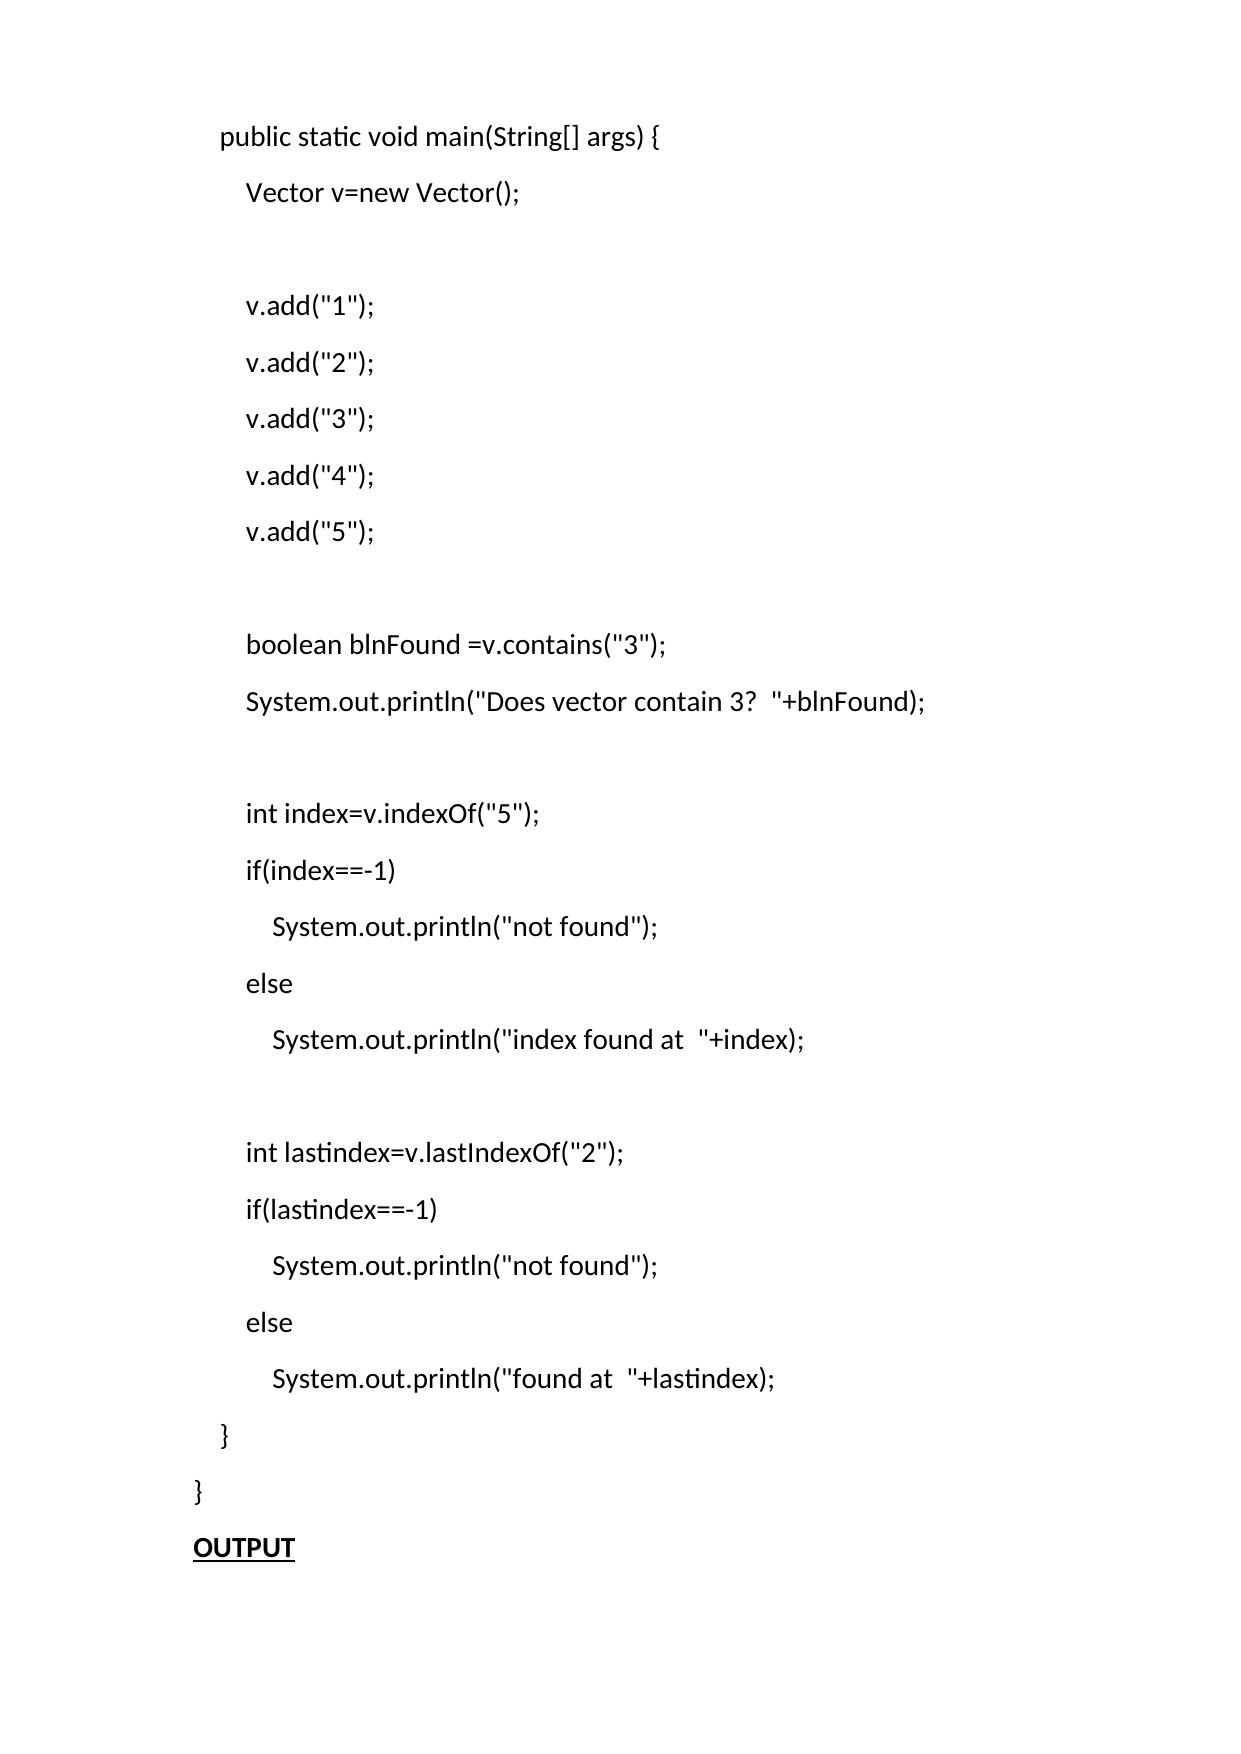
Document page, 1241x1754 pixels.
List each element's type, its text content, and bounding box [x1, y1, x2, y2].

text System.out.println("index found at "+index); [193, 1021, 1122, 1057]
text Vector v=new Vector(); [193, 174, 1122, 210]
text v.add("1"); [193, 287, 1122, 323]
text public static void main(String[] args) { [193, 118, 1122, 154]
text System.out.println("Does vector contain 3? "+blnFound); [193, 683, 1122, 718]
text } [193, 1473, 1122, 1509]
text System.out.println("not found"); [193, 1247, 1122, 1283]
text else [193, 1304, 1122, 1339]
text v.add("2"); [193, 344, 1122, 379]
text OUTPUT [193, 1529, 1122, 1565]
text int index=v.indexOf("5"); [193, 796, 1122, 831]
text System.out.println("not found"); [193, 908, 1122, 944]
text v.add("4"); [193, 457, 1122, 492]
text boolean blnFound =v.contains("3"); [193, 626, 1122, 662]
text } [193, 1417, 1122, 1452]
text System.out.println("found at "+lastindex); [193, 1360, 1122, 1396]
text v.add("3"); [193, 400, 1122, 436]
text if(index==-1) [193, 852, 1122, 888]
text v.add("5"); [193, 513, 1122, 549]
text int lastindex=v.lastIndexOf("2"); [193, 1134, 1122, 1170]
text if(lastindex==-1) [193, 1191, 1122, 1226]
text else [193, 965, 1122, 1001]
